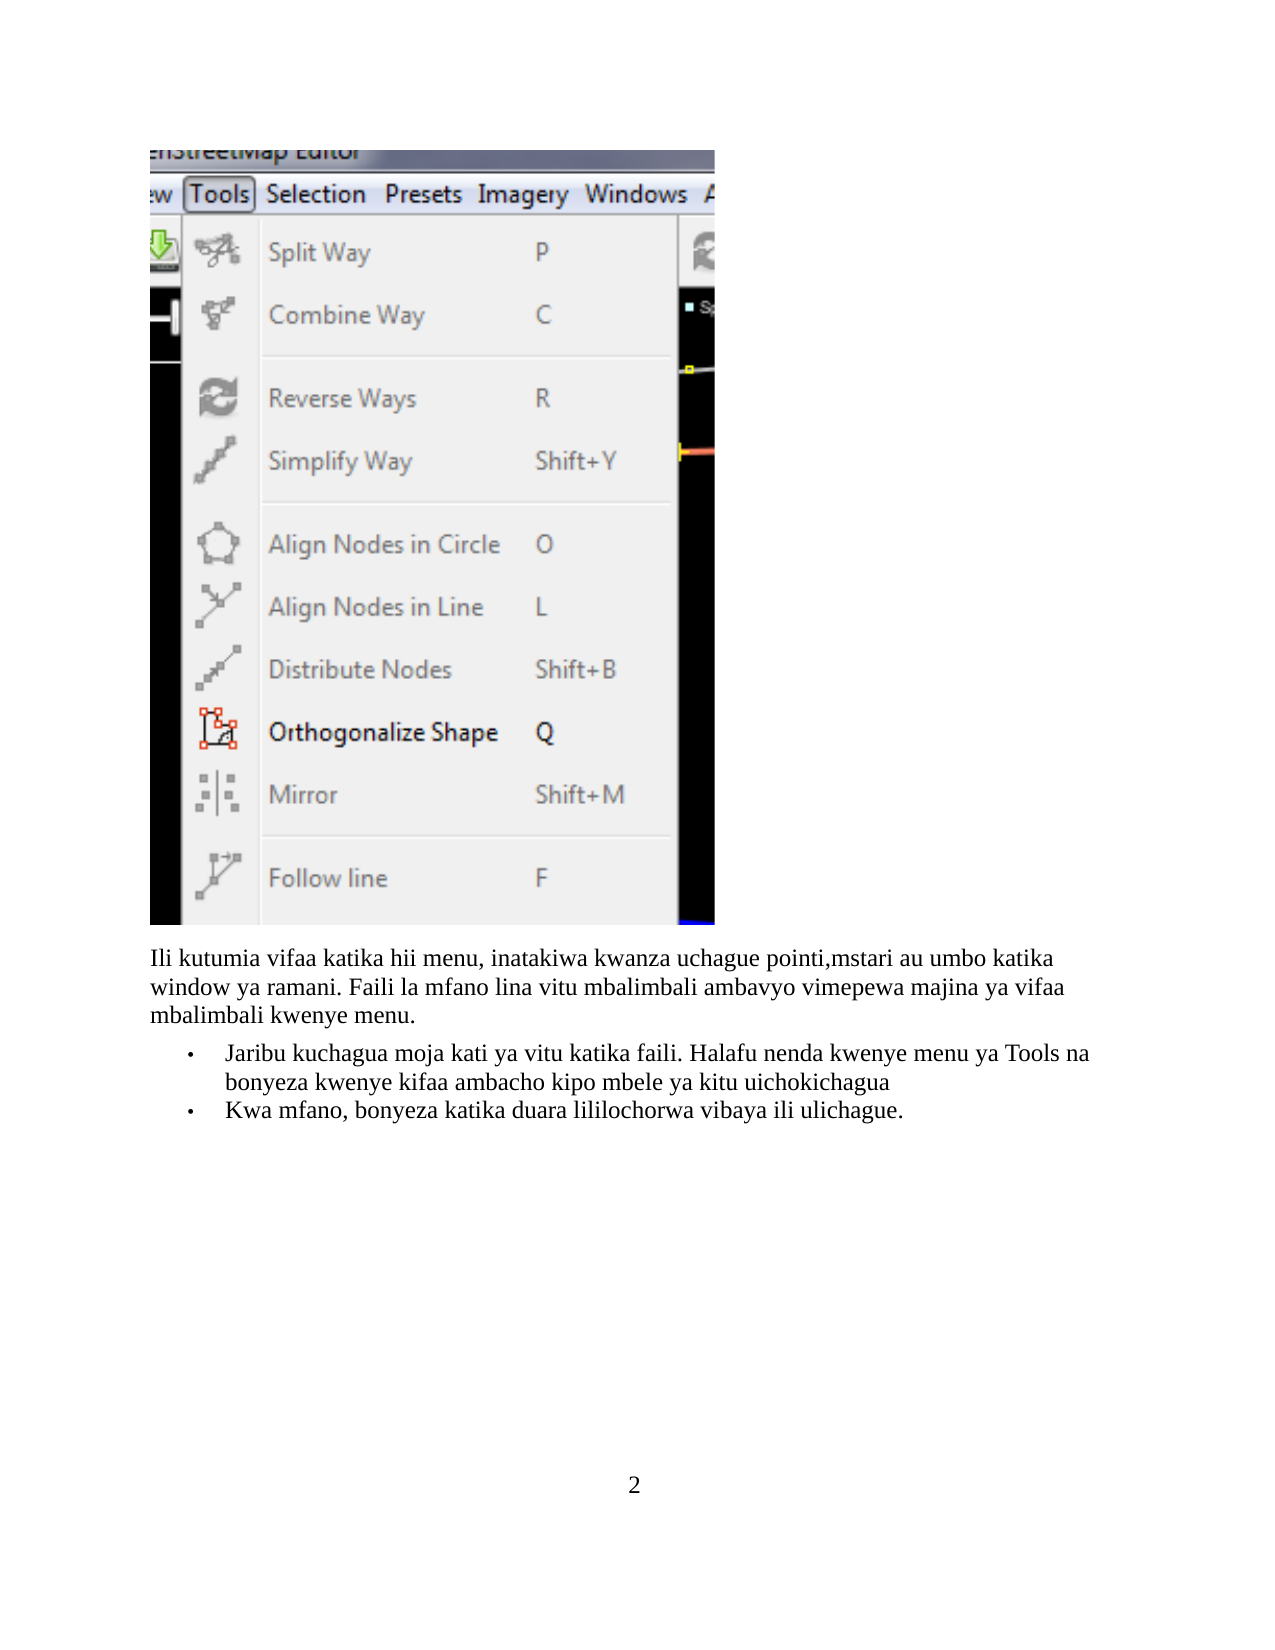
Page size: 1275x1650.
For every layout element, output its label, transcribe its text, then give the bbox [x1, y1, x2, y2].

text Ili kutumia vifaa katika hii menu, inatakiwa kwanza uchague pointi,mstari au umbo katika window ya ramani. Faili la mfano lina vitu mbalimbali ambavyo vimepewa majina ya vifaa mbalimbali kwenye menu. [150, 943, 1125, 1029]
list Jaribu kuchagua moja kati ya vitu katika faili. Halafu nenda kwenye menu ya Tools na bonyeza kwenye kifaa ambacho kipo mbele ya kitu uichokichagua [187, 1038, 1125, 1096]
list Kwa mfano, bonyeza katika duara lililochorwa vibaya ili ulichague. [187, 1096, 1125, 1124]
picture [150, 150, 715, 925]
